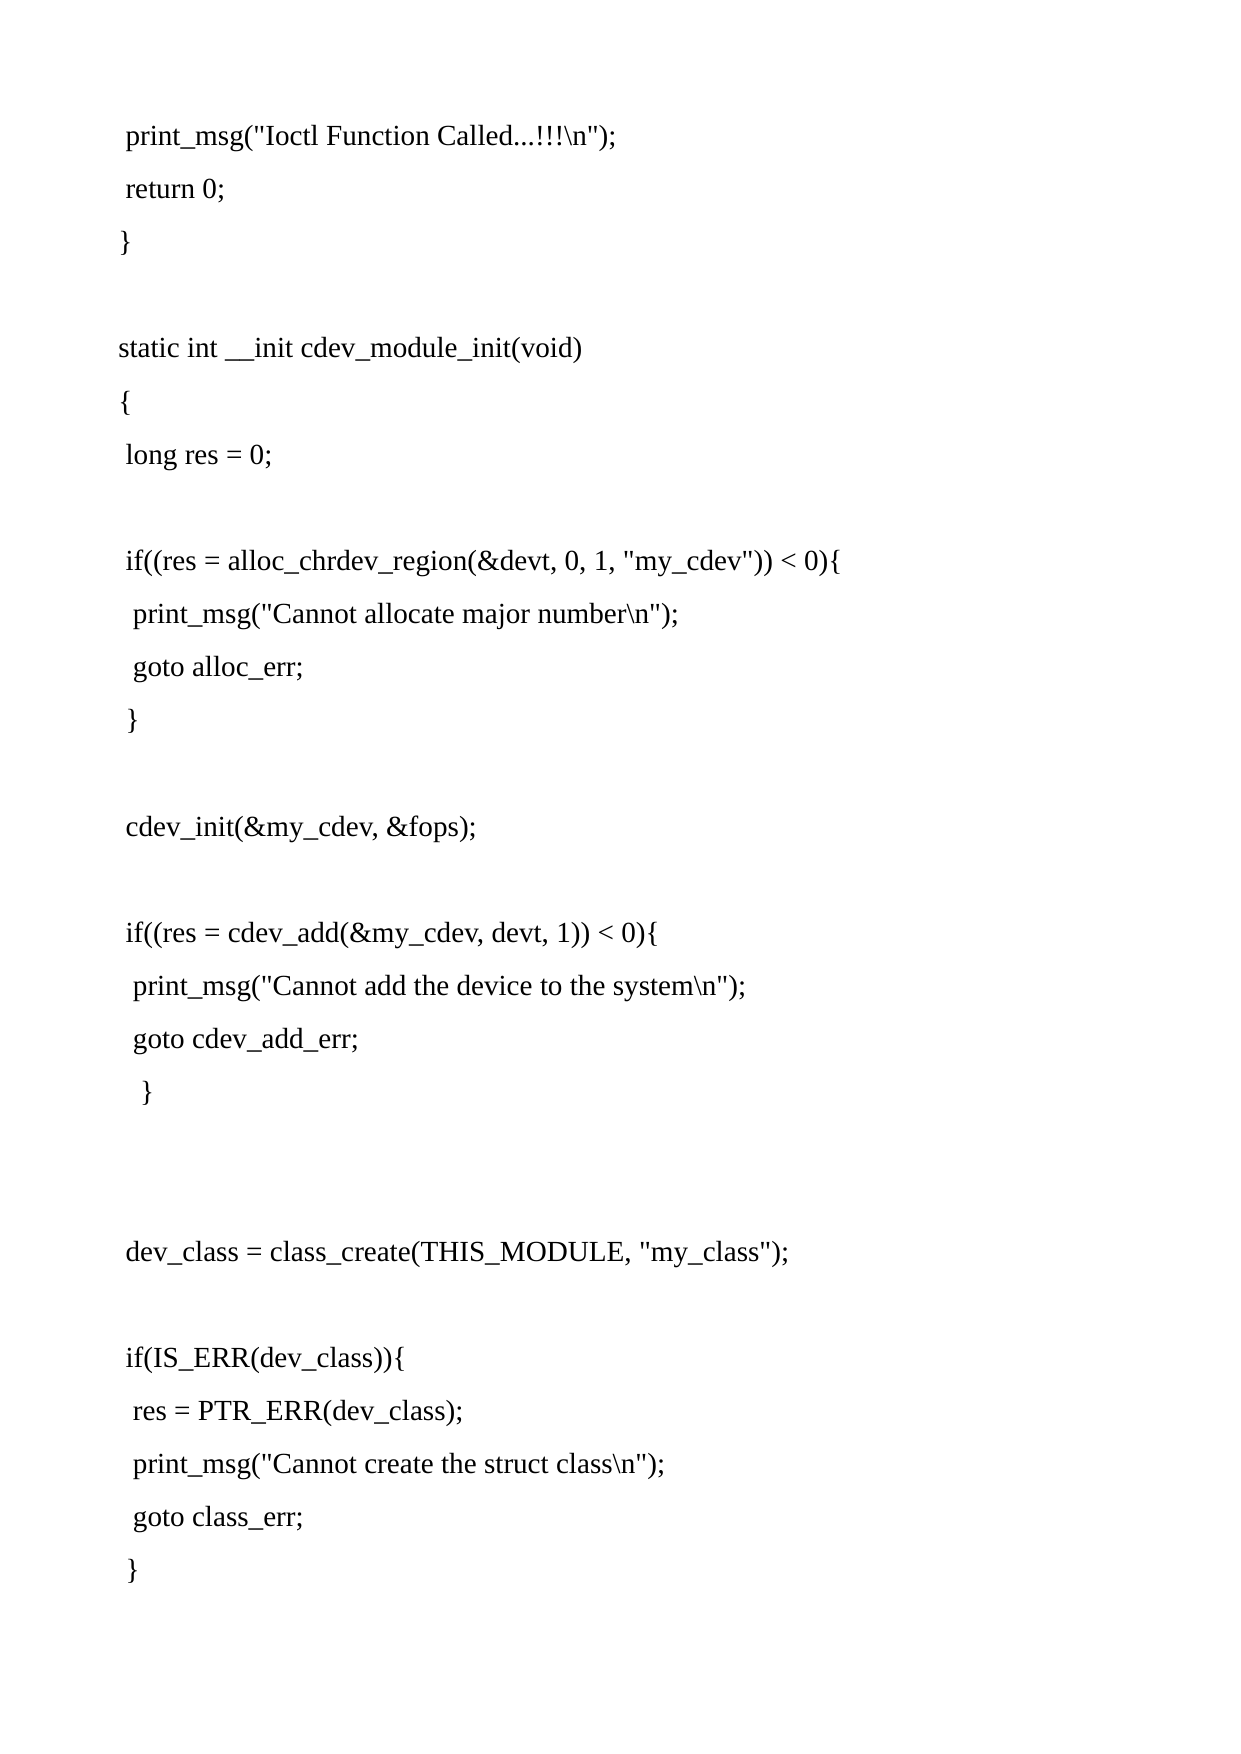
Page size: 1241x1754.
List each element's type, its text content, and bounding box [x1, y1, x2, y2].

text if(IS_ERR(dev_class)){ [118, 1340, 1122, 1373]
text if((res = alloc_chrdev_region(&devt, 0, 1, "my_cdev")) < 0){ [118, 543, 1122, 577]
text } [118, 702, 1122, 736]
text cdev_init(&my_cdev, &fops); [118, 809, 1122, 842]
text res = PTR_ERR(dev_class); [118, 1393, 1122, 1427]
text return 0; [118, 171, 1122, 205]
text goto cdev_add_err; [118, 1021, 1122, 1055]
text goto alloc_err; [118, 649, 1122, 683]
text print_msg("Cannot create the struct class\n"); [118, 1446, 1122, 1480]
text dev_class = class_create(THIS_MODULE, "my_class"); [118, 1234, 1122, 1267]
text long res = 0; [118, 437, 1122, 470]
text { [118, 384, 1122, 417]
text } [118, 1552, 1122, 1586]
text print_msg("Cannot allocate major number\n"); [118, 596, 1122, 630]
text static int __init cdev_module_init(void) [118, 331, 1122, 364]
text } [118, 1074, 1122, 1108]
text } [118, 224, 1122, 258]
text print_msg("Ioctl Function Called...!!!\n"); [118, 118, 1122, 152]
text goto class_err; [118, 1499, 1122, 1533]
text if((res = cdev_add(&my_cdev, devt, 1)) < 0){ [118, 915, 1122, 948]
text print_msg("Cannot add the device to the system\n"); [118, 968, 1122, 1002]
